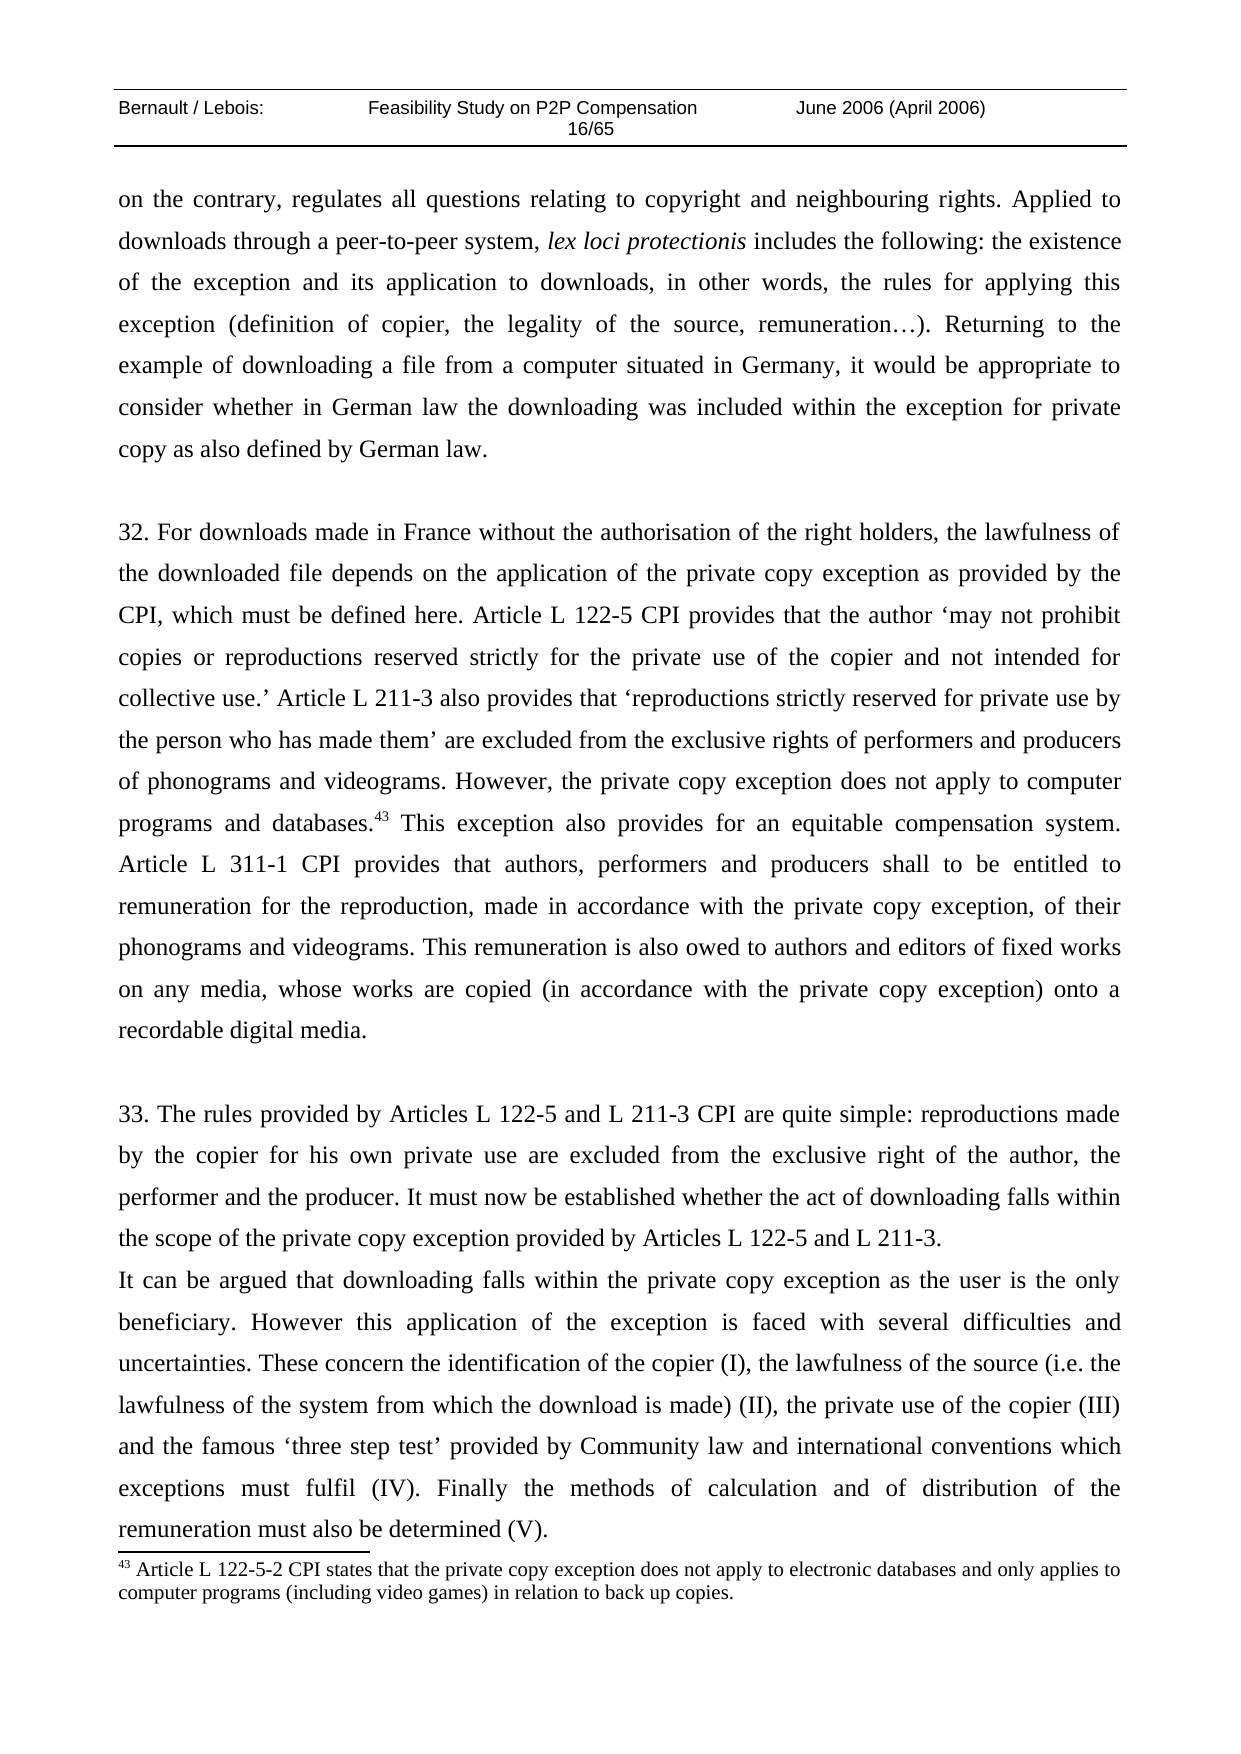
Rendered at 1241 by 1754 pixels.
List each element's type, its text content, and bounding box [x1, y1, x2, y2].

text on the contrary, regulates all questions relating to copyright and neighbouring rights. Applied to downloads through a peer-to-peer system, lex loci protectionis includes the following: the existence of the exception and its application to downloads, in other words, the rules for applying this exception (definition of copier, the legality of the source, remuneration…). Returning to the example of downloading a file from a computer situated in Germany, it would be appropriate to consider whether in German law the downloading was included within the exception for private copy as also defined by German law. [118, 185, 1122, 462]
text 33. The rules provided by Articles L 122-5 and L 211-3 CPI are quite simple: reproductions made by the copier for his own private use are excluded from the exclusive right of the author, the performer and the producer. It must now be established whether the act of downloading falls within the scope of the private copy exception provided by Articles L 122-5 and L 211-3. [118, 1100, 1122, 1252]
text 32. For downloads made in France without the authorisation of the right holders, the lawfulness of the downloaded file depends on the application of the private copy exception as provided by the CPI, which must be defined here. Article L 122-5 CPI provides that the author ‘may not prohibit copies or reproductions reserved strictly for the private use of the copier and not intended for collective use.’ Article L 211-3 also provides that ‘reproductions strictly reserved for private use by the person who has made them’ are excluded from the exclusive rights of performers and producers of phonograms and videograms. However, the private copy exception does not apply to computer programs and databases. This exception also provides for an equitable compensation system. Article L 311-1 CPI provides that authors, performers and producers shall to be entitled to remuneration for the reproduction, made in accordance with the private copy exception, of their phonograms and videograms. This remuneration is also owed to authors and editors of fixed works on any media, whose works are copied (in accordance with the private copy exception) onto a recordable digital media. [118, 518, 1122, 1044]
text It can be argued that downloading falls within the private copy exception as the user is the only beneficiary. However this application of the exception is faced with several difficulties and uncertainties. These concern the identification of the copier (I), the lawfulness of the source (i.e. the lawfulness of the system from which the download is made) (II), the private use of the copier (III) and the famous ‘three step test’ provided by Community law and international conventions which exceptions must fulfil (IV). Finally the methods of calculation and of distribution of the remuneration must also be determined (V). [118, 1266, 1122, 1543]
text Article L 122-5-2 CPI states that the private copy exception does not apply to electronic databases and only applies to computer programs (including video games) in relation to back up copies. [118, 1558, 1122, 1604]
